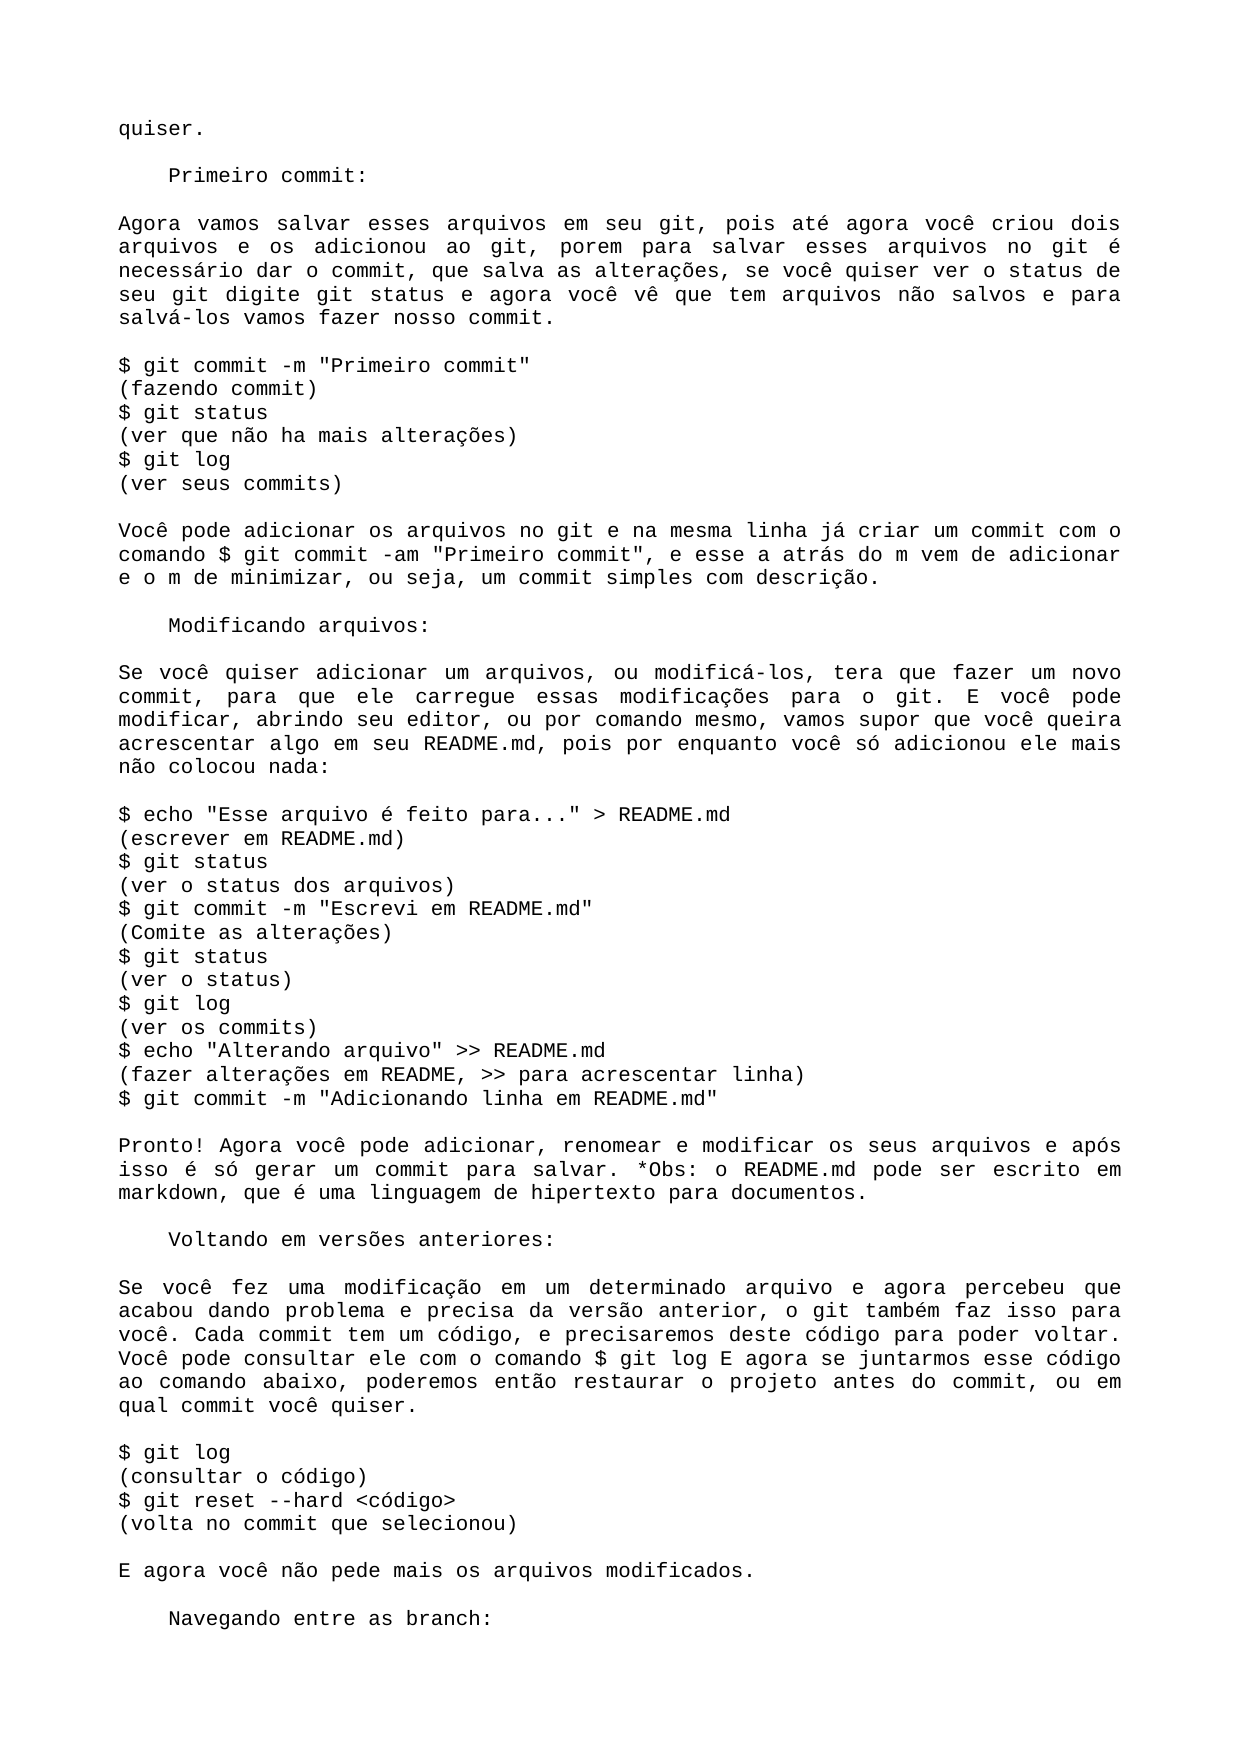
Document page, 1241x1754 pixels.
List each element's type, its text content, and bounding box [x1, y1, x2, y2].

text quiser. [118, 118, 1122, 142]
text $ echo "Esse arquivo é feito para..." > README.md [118, 804, 1122, 827]
text (consultar o código) [118, 1466, 1122, 1489]
text (Comite as alterações) [118, 922, 1122, 946]
text $ git log [118, 449, 1122, 473]
text (fazendo commit) [118, 378, 1122, 402]
text (fazer alterações em README, >> para acrescentar linha) [118, 1064, 1122, 1088]
text E agora você não pede mais os arquivos modificados. [118, 1561, 1122, 1584]
text $ git commit -m "Escrevi em README.md" [118, 898, 1122, 922]
text (ver os commits) [118, 1017, 1122, 1040]
text (ver o status) [118, 969, 1122, 993]
text Primeiro commit: [118, 165, 1122, 189]
text $ git status [118, 946, 1122, 969]
text $ git reset --hard <código> [118, 1489, 1122, 1513]
text Pronto! Agora você pode adicionar, renomear e modificar os seus arquivos e após isso é só gerar um commit para salvar. *Obs: o README.md pode ser escrito em markdown, que é uma linguagem de hipertexto para documentos. [118, 1135, 1122, 1206]
text $ echo "Alterando arquivo" >> README.md [118, 1040, 1122, 1064]
text $ git log [118, 993, 1122, 1017]
text Se você fez uma modificação em um determinado arquivo e agora percebeu que acabou dando problema e precisa da versão anterior, o git também faz isso para você. Cada commit tem um código, e precisaremos deste código para poder voltar. Você pode consultar ele com o comando $ git log E agora se juntarmos esse código ao comando abaixo, poderemos então restaurar o projeto antes do commit, ou em qual commit você quiser. [118, 1277, 1122, 1419]
text (ver seus commits) [118, 473, 1122, 496]
text (volta no commit que selecionou) [118, 1513, 1122, 1537]
text $ git log [118, 1442, 1122, 1466]
text (ver o status dos arquivos) [118, 875, 1122, 898]
text $ git status [118, 851, 1122, 875]
text Você pode adicionar os arquivos no git e na mesma linha já criar um commit com o comando $ git commit -am "Primeiro commit", e esse a atrás do m vem de adicionar e o m de minimizar, ou seja, um commit simples com descrição. [118, 520, 1122, 591]
text $ git status [118, 402, 1122, 426]
text Navegando entre as branch: [118, 1608, 1122, 1631]
text Se você quiser adicionar um arquivos, ou modificá-los, tera que fazer um novo commit, para que ele carregue essas modificações para o git. E você pode modificar, abrindo seu editor, ou por comando mesmo, vamos supor que você queira acrescentar algo em seu README.md, pois por enquanto você só adicionou ele mais não colocou nada: [118, 662, 1122, 780]
text Voltando em versões anteriores: [118, 1229, 1122, 1253]
text $ git commit -m "Adicionando linha em README.md" [118, 1088, 1122, 1111]
text (escrever em README.md) [118, 827, 1122, 851]
text (ver que não ha mais alterações) [118, 426, 1122, 449]
text $ git commit -m "Primeiro commit" [118, 354, 1122, 378]
text Agora vamos salvar esses arquivos em seu git, pois até agora você criou dois arquivos e os adicionou ao git, porem para salvar esses arquivos no git é necessário dar o commit, que salva as alterações, se você quiser ver o status de seu git digite git status e agora você vê que tem arquivos não salvos e para salvá-los vamos fazer nosso commit. [118, 213, 1122, 331]
text Modificando arquivos: [118, 615, 1122, 638]
